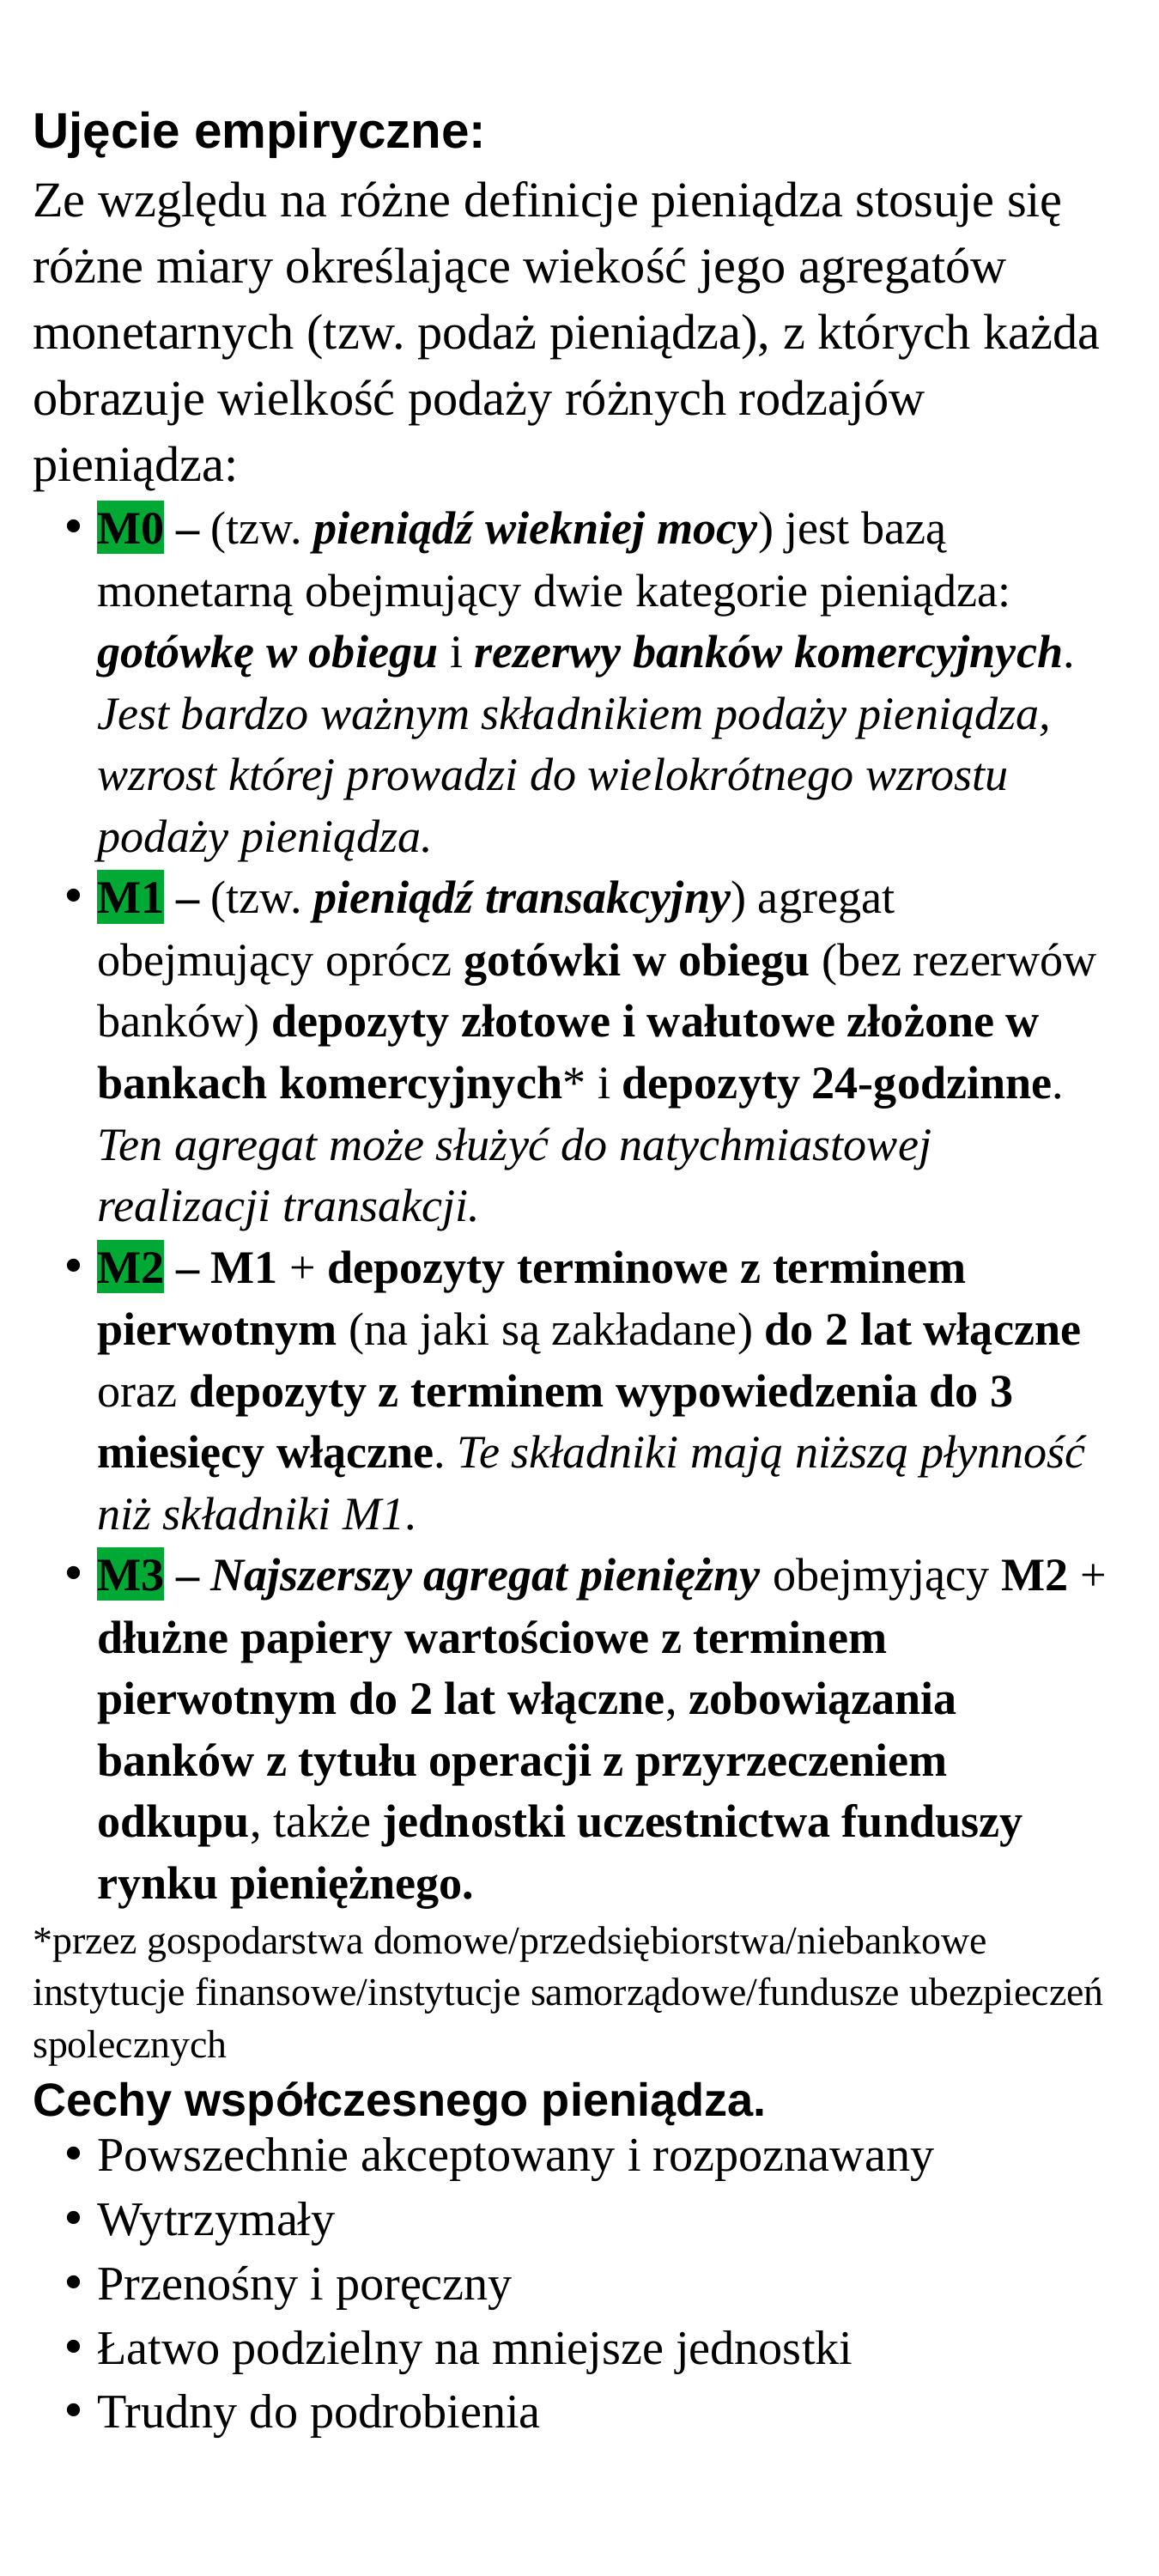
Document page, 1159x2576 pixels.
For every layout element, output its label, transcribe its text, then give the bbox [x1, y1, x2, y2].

list Powszechnie akceptowany i rozpoznawany [65, 2126, 1119, 2182]
list M3 – Najszerszy agregat pieniężny obejmyjący M2 + dłużne papiery wartościowe z terminem pierwotnym do 2 lat włączne, zobowiązania banków z tytułu operacji z przyrzeczeniem odkupu, także jednostki uczestnictwa funduszy rynku pieniężnego. [65, 1547, 1119, 1909]
text *przez gospodarstwa domowe/przedsiębiorstwa/niebankowe instytucje finansowe/instytucje samorządowe/fundusze ubezpieczeń spolecznych [33, 1917, 1119, 2066]
subtitle Cechy współczesnego pieniądza. [33, 2073, 1119, 2126]
list Trudny do podrobienia [65, 2383, 1119, 2439]
list Przenośny i poręczny [65, 2255, 1119, 2311]
list Łatwo podzielny na mniejsze jednostki [65, 2319, 1119, 2375]
list M2 – M1 + depozyty terminowe z terminem pierwotnym (na jaki są zakładane) do 2 lat włączne oraz depozyty z terminem wypowiedzenia do 3 miesięcy włączne. Te składniki mają niższą płynność niż składniki M1. [65, 1239, 1119, 1540]
list M1 – (tzw. pieniądź transakcyjny) agregat obejmujący oprócz gotówki w obiegu (bez rezerwów banków) depozyty złotowe i wałutowe złożone w bankach komercyjnych* i depozyty 24-godzinne. Ten agregat może służyć do natychmiastowej realizacji transakcji. [65, 870, 1119, 1231]
list Wytrzymały [65, 2190, 1119, 2246]
list M0 – (tzw. pieniądź wiekniej mocy) jest bazą monetarną obejmujący dwie kategorie pieniądza: gotówkę w obiegu i rezerwy banków komercyjnych. Jest bardzo ważnym składnikiem podaży pieniądza, wzrost której prowadzi do wielokrótnego wzrostu podaży pieniądza. [65, 501, 1119, 862]
text Ze względu na różne definicje pieniądza stosuje się różne miary określające wiekość jego agregatów monetarnych (tzw. podaż pieniądza), z których każda obrazuje wielkość podaży różnych rodzajów pieniądza: [33, 170, 1119, 492]
subtitle Ujęcie empiryczne: [33, 101, 1119, 159]
